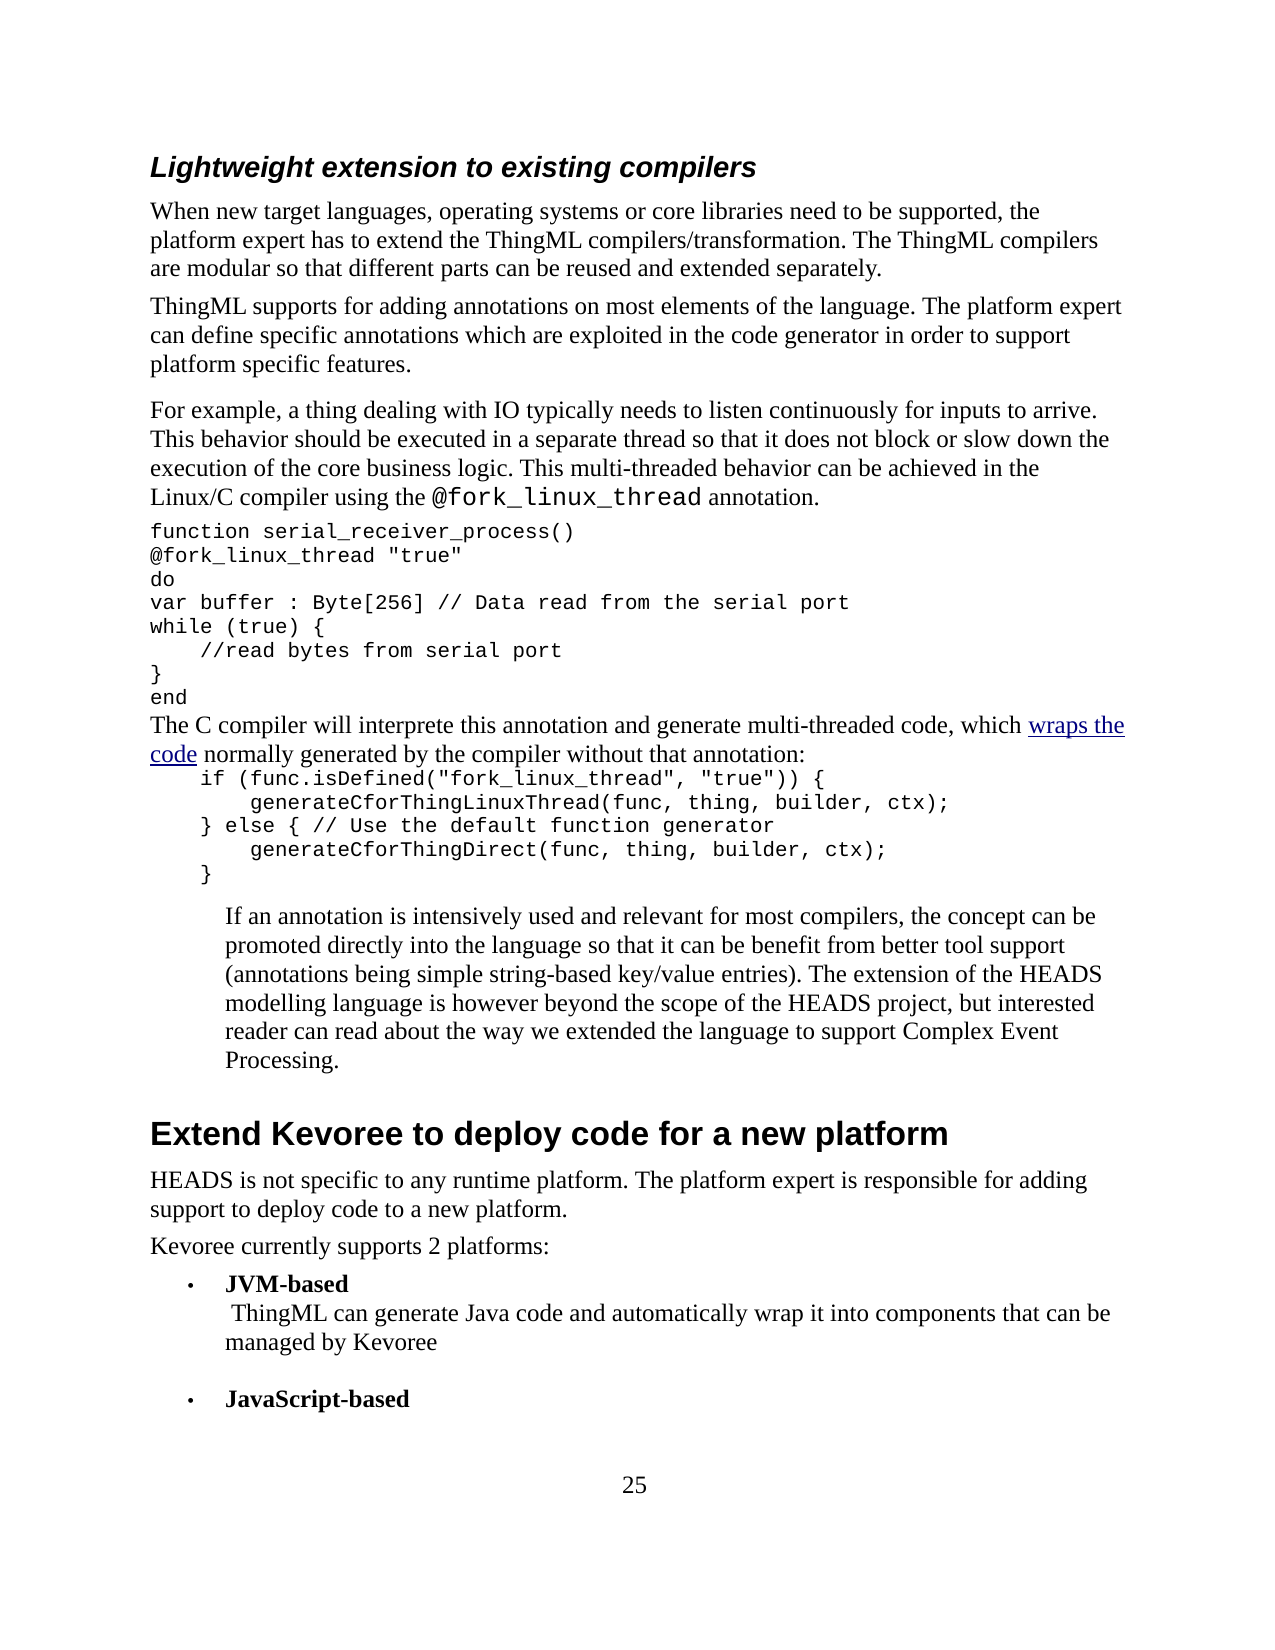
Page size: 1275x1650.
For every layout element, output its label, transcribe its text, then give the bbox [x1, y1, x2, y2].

list JVM-based ThingML can generate Java code and automatically wrap it into components that can be managed by Kevoree [187, 1269, 1125, 1384]
text } [150, 863, 1125, 886]
text Kevoree currently supports 2 platforms: [150, 1231, 1125, 1260]
text } [150, 663, 1125, 687]
text HEADS is not specific to any runtime platform. The platform expert is responsible for adding support to deploy code to a new platform. [150, 1165, 1125, 1222]
text When new target languages, operating systems or core libraries need to be supported, the platform expert has to extend the ThingML compilers/transformation. The ThingML compilers are modular so that different parts can be reused and extended separately. [150, 196, 1125, 282]
text If an annotation is intensively used and relevant for most compilers, the concept can be promoted directly into the language so that it can be benefit from better tool support (annotations being simple string-based key/value entries). The extension of the HEADS modelling language is however beyond the scope of the HEADS project, but interested reader can read about the way we extended the language to support Complex Event Processing. [225, 901, 1125, 1074]
list JavaScript-based [187, 1384, 1125, 1413]
text generateCforThingLinuxThread(func, thing, builder, ctx); [150, 792, 1125, 815]
text while (true) { [150, 616, 1125, 640]
text function serial_receiver_process() [150, 521, 1125, 545]
text @fork_linux_thread "true" [150, 545, 1125, 569]
text do [150, 569, 1125, 592]
text The C compiler will interprete this annotation and generate multi-threaded code, which wraps the code normally generated by the compiler without that annotation: [150, 711, 1125, 768]
text generateCforThingDirect(func, thing, builder, ctx); [150, 839, 1125, 863]
subtitle Extend Kevoree to deploy code for a new platform [150, 1114, 1125, 1152]
text //read bytes from serial port [150, 640, 1125, 663]
text For example, a thing dealing with IO typically needs to listen continuously for inputs to arrive. This behavior should be executed in a separate thread so that it does not block or slow down the execution of the core business logic. This multi-threaded behavior can be achieved in the Linux/C compiler using the @fork_linux_thread annotation. [150, 395, 1125, 512]
text if (func.isDefined("fork_linux_thread", "true")) { [150, 768, 1125, 792]
subtitle Lightweight extension to existing compilers [150, 150, 1125, 183]
text ThingML supports for adding annotations on most elements of the language. The platform expert can define specific annotations which are exploited in the code generator in order to support platform specific features. [150, 291, 1125, 377]
text } else { // Use the default function generator [150, 815, 1125, 839]
text end [150, 687, 1125, 711]
text var buffer : Byte[256] // Data read from the serial port [150, 592, 1125, 616]
